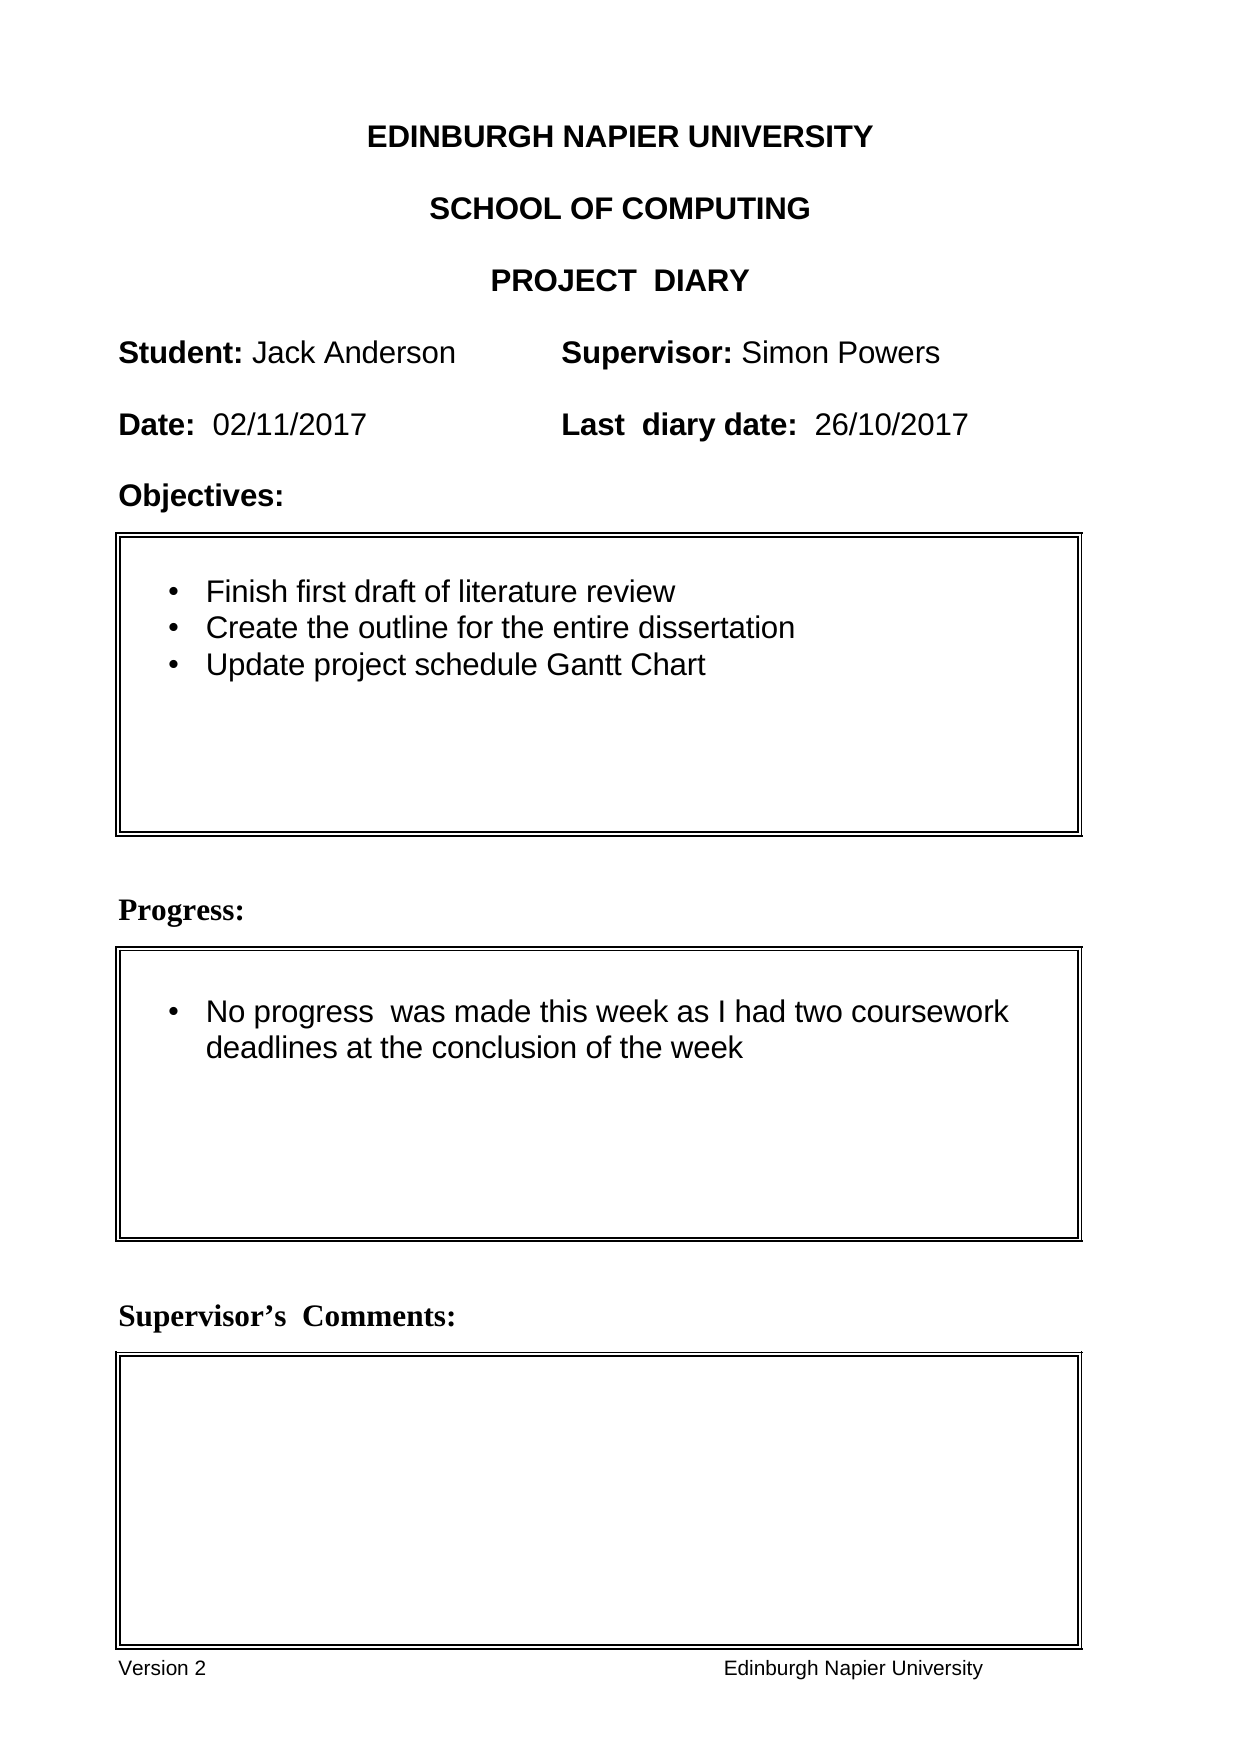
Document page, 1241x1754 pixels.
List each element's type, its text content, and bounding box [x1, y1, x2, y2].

text SCHOOL OF COMPUTING [118, 190, 1122, 226]
subtitle EDINBURGH NAPIER UNIVERSITY [118, 118, 1122, 154]
table_header No progress was made this week as I had two coursework deadlines at the conclusion of the week [121, 951, 1077, 1237]
text Student: Jack Anderson Supervisor: Simon Powers [118, 334, 1122, 370]
text Supervisor’s Comments: [118, 1297, 1122, 1333]
text Progress: [118, 891, 1122, 927]
text Objectives: [118, 477, 1122, 513]
table_header Finish first draft of literature review Create the outline for the entire dissertation Update project schedule Gantt Chart [121, 538, 1077, 831]
text Date: 02/11/2017 Last diary date: 26/10/2017 [118, 406, 1122, 442]
text PROJECT DIARY [118, 262, 1122, 298]
table_header [121, 1357, 1077, 1644]
